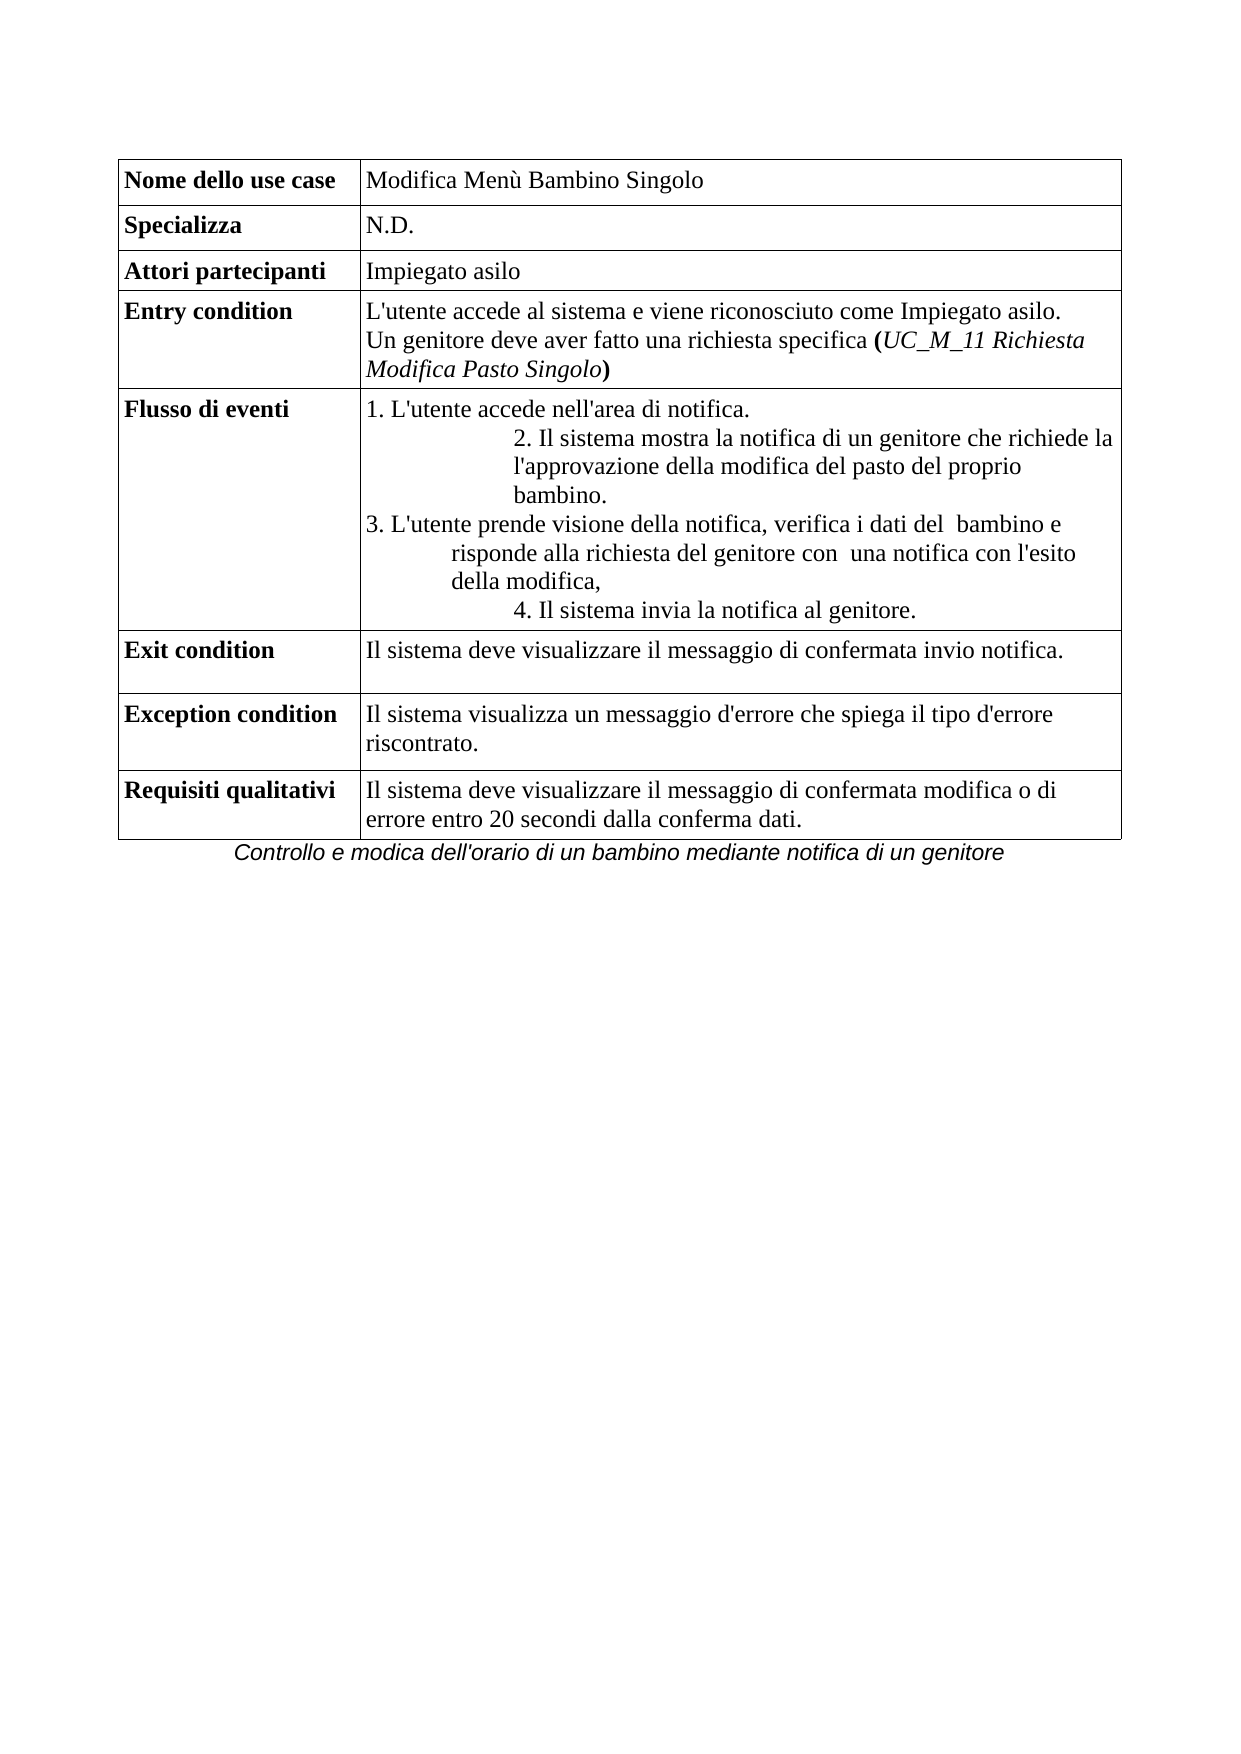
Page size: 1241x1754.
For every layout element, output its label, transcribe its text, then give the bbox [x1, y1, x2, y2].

table_cell Attori partecipanti [119, 251, 360, 290]
table_cell Il sistema deve visualizzare il messaggio di confermata modifica o di errore entro 20 secondi dalla conferma dati. [361, 771, 1121, 839]
table_cell Exception condition [119, 694, 360, 770]
table_header Nome dello use case [119, 160, 360, 205]
table_cell Specializza [119, 206, 360, 250]
table_cell Il sistema visualizza un messaggio d'errore che spiega il tipo d'errore riscontrato. [361, 694, 1121, 770]
table_header Modifica Menù Bambino Singolo [361, 160, 1121, 205]
table_cell Flusso di eventi [119, 389, 360, 630]
table_cell Requisiti qualitativi [119, 771, 360, 839]
text Controllo e modica dell'orario di un bambino mediante notifica di un genitore [118, 839, 1122, 865]
table_cell Il sistema deve visualizzare il messaggio di confermata invio notifica. [361, 631, 1121, 693]
table_cell Entry condition [119, 291, 360, 388]
table_cell Exit condition [119, 631, 360, 693]
table_cell L'utente accede nell'area di notifica. Il sistema mostra la notifica di un genitore che richiede la l'approvazione della modifica del pasto del proprio bambino. L'utente prende visione della notifica, verifica i dati del bambino e risponde alla richiesta del genitore con una notifica con l'esito della modifica, Il sistema invia la notifica al genitore. [361, 389, 1121, 630]
table_cell L'utente accede al sistema e viene riconosciuto come Impiegato asilo. Un genitore deve aver fatto una richiesta specifica (UC_M_11 Richiesta Modifica Pasto Singolo) [361, 291, 1121, 388]
table_cell Impiegato asilo [361, 251, 1121, 290]
table_cell N.D. [361, 206, 1121, 250]
